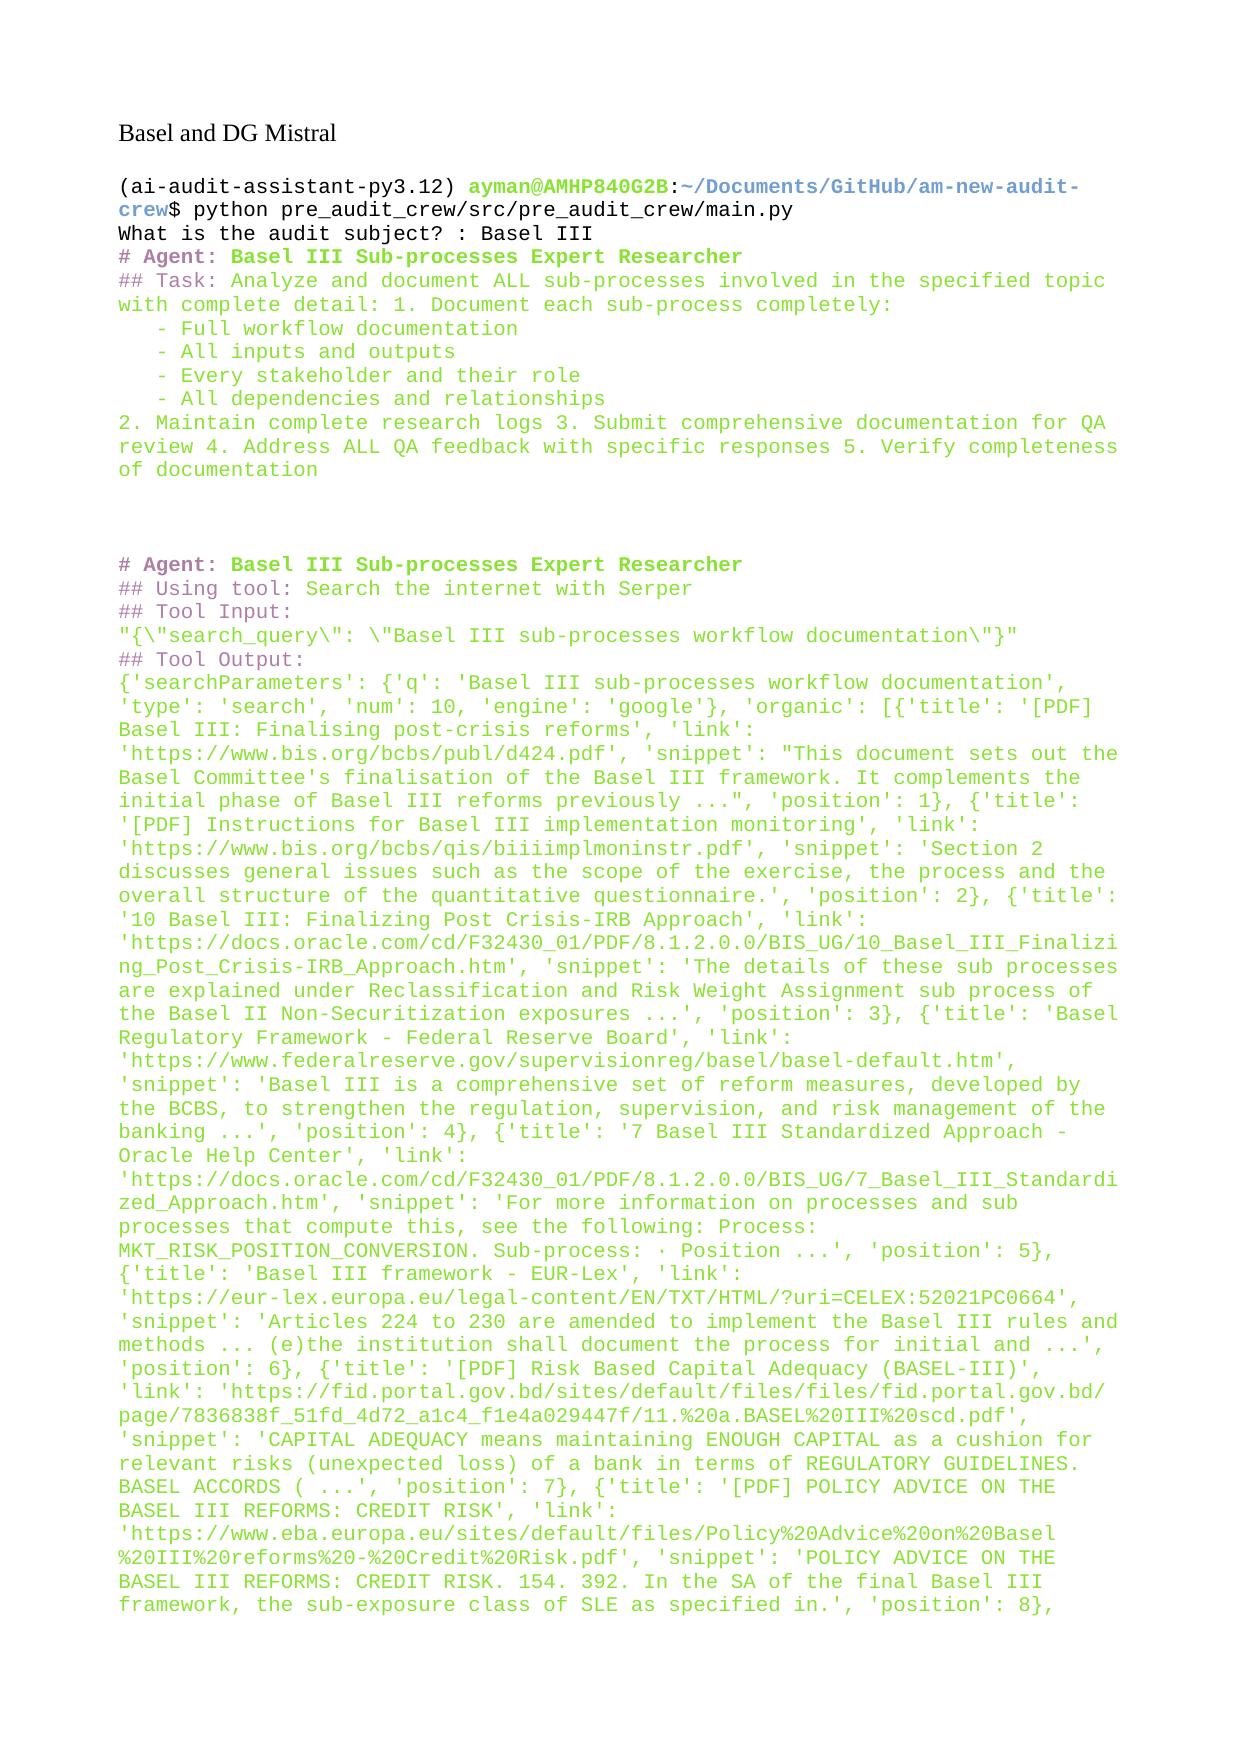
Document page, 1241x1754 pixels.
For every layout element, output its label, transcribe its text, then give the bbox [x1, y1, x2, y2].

text ## Tool Input: [118, 601, 1122, 625]
text ## Tool Output: [118, 648, 1122, 672]
text # Agent: Basel III Sub-processes Expert Researcher [118, 247, 1122, 270]
text What is the audit subject? : Basel III [118, 223, 1122, 247]
text {'searchParameters': {'q': 'Basel III sub-processes workflow documentation', 'type': 'search', 'num': 10, 'engine': 'google'}, 'organic': [{'title': '[PDF] Basel III: Finalising post-crisis reforms', 'link': 'https://www.bis.org/bcbs/publ/d424.pdf', 'snippet': "This document sets out the Basel Committee's finalisation of the Basel III framework. It complements the initial phase of Basel III reforms previously ...", 'position': 1}, {'title': '[PDF] Instructions for Basel III implementation monitoring', 'link': 'https://www.bis.org/bcbs/qis/biiiimplmoninstr.pdf', 'snippet': 'Section 2 discusses general issues such as the scope of the exercise, the process and the overall structure of the quantitative questionnaire.', 'position': 2}, {'title': '10 Basel III: Finalizing Post Crisis-IRB Approach', 'link': 'https://docs.oracle.com/cd/F32430_01/PDF/8.1.2.0.0/BIS_UG/10_Basel_III_Finalizing_Post_Crisis-IRB_Approach.htm', 'snippet': 'The details of these sub processes are explained under Reclassification and Risk Weight Assignment sub process of the Basel II Non-Securitization exposures ...', 'position': 3}, {'title': 'Basel Regulatory Framework - Federal Reserve Board', 'link': 'https://www.federalreserve.gov/supervisionreg/basel/basel-default.htm', 'snippet': 'Basel III is a comprehensive set of reform measures, developed by the BCBS, to strengthen the regulation, supervision, and risk management of the banking ...', 'position': 4}, {'title': '7 Basel III Standardized Approach - Oracle Help Center', 'link': 'https://docs.oracle.com/cd/F32430_01/PDF/8.1.2.0.0/BIS_UG/7_Basel_III_Standardized_Approach.htm', 'snippet': 'For more information on processes and sub processes that compute this, see the following: Process: MKT_RISK_POSITION_CONVERSION. Sub-process: · Position ...', 'position': 5}, {'title': 'Basel III framework - EUR-Lex', 'link': 'https://eur-lex.europa.eu/legal-content/EN/TXT/HTML/?uri=CELEX:52021PC0664', 'snippet': 'Articles 224 to 230 are amended to implement the Basel III rules and methods ... (e)the institution shall document the process for initial and ...', 'position': 6}, {'title': '[PDF] Risk Based Capital Adequacy (BASEL-III)', 'link': 'https://fid.portal.gov.bd/sites/default/files/files/fid.portal.gov.bd/page/7836838f_51fd_4d72_a1c4_f1e4a029447f/11.%20a.BASEL%20III%20scd.pdf', 'snippet': 'CAPITAL ADEQUACY means maintaining ENOUGH CAPITAL as a cushion for relevant risks (unexpected loss) of a bank in terms of REGULATORY GUIDELINES. BASEL ACCORDS ( ...', 'position': 7}, {'title': '[PDF] POLICY ADVICE ON THE BASEL III REFORMS: CREDIT RISK', 'link': 'https://www.eba.europa.eu/sites/default/files/Policy%20Advice%20on%20Basel%20III%20reforms%20-%20Credit%20Risk.pdf', 'snippet': 'POLICY ADVICE ON THE BASEL III REFORMS: CREDIT RISK. 154. 392. In the SA of the final Basel III framework, the sub-exposure class of SLE as specified in.', 'position': 8}, [118, 672, 1122, 1618]
text - All dependencies and relationships [118, 388, 1122, 412]
text ## Task: Analyze and document ALL sub-processes involved in the specified topic with complete detail: 1. Document each sub-process completely: [118, 270, 1122, 317]
text (ai-audit-assistant-py3.12) ayman@AMHP840G2B:~/Documents/GitHub/am-new-audit-crew$ python pre_audit_crew/src/pre_audit_crew/main.py [118, 176, 1122, 223]
text - Full workflow documentation [118, 317, 1122, 341]
text "{\"search_query\": \"Basel III sub-processes workflow documentation\"}" [118, 625, 1122, 648]
text - All inputs and outputs [118, 341, 1122, 365]
text 2. Maintain complete research logs 3. Submit comprehensive documentation for QA review 4. Address ALL QA feedback with specific responses 5. Verify completeness of documentation [118, 412, 1122, 483]
text ## Using tool: Search the internet with Serper [118, 578, 1122, 601]
text - Every stakeholder and their role [118, 365, 1122, 388]
text # Agent: Basel III Sub-processes Expert Researcher [118, 554, 1122, 578]
text Basel and DG Mistral [118, 118, 1122, 147]
